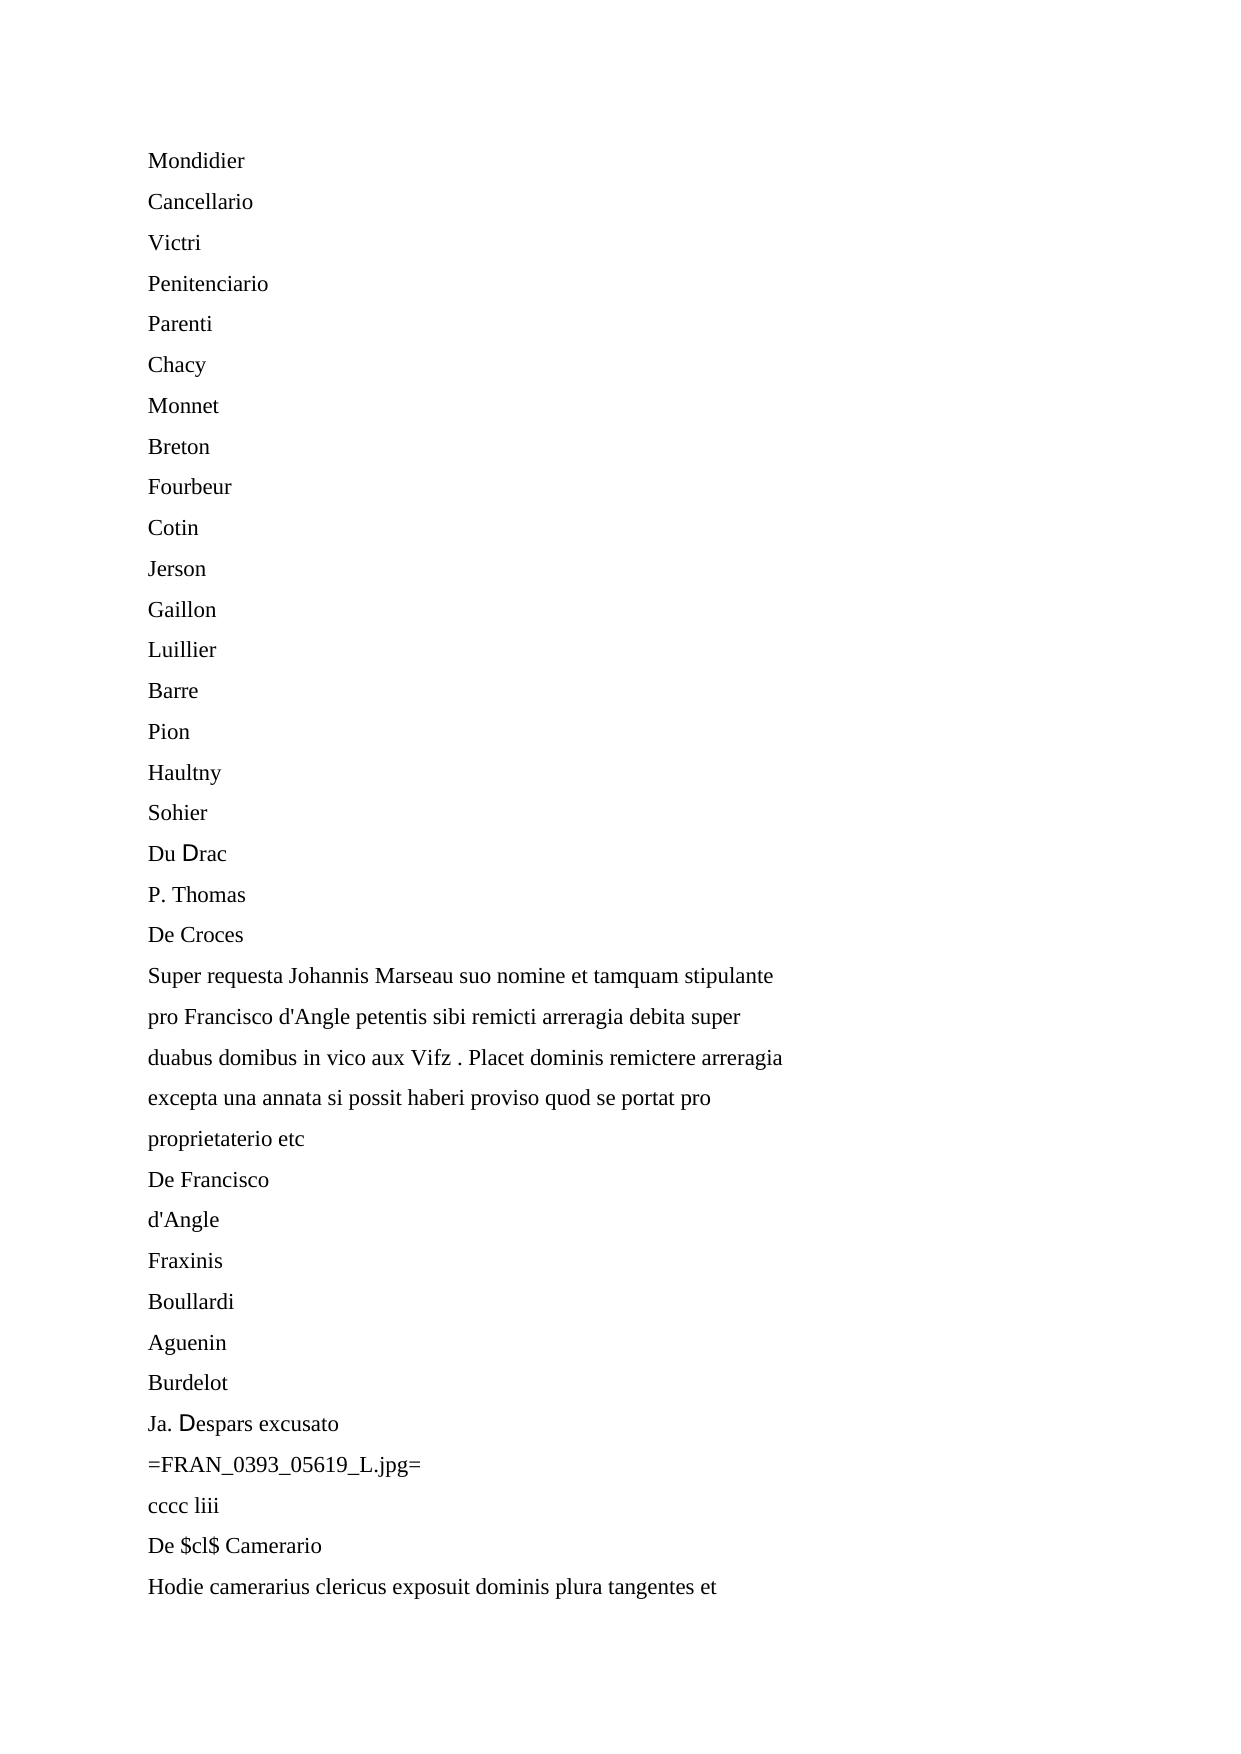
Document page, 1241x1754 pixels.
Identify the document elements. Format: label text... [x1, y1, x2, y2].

text Jerson [148, 555, 1093, 581]
text Hodie camerarius clericus exposuit dominis plura tangentes et [148, 1573, 1093, 1599]
text Ja. ᗞespars excusato [148, 1410, 1093, 1437]
text =FRAN_0393_05619_L.jpg= [148, 1451, 1093, 1477]
text Burdelot [148, 1369, 1093, 1396]
text Victri [148, 229, 1093, 255]
text Penitenciario [148, 270, 1093, 296]
text De Francisco [148, 1166, 1093, 1192]
text proprietaterio etc [148, 1125, 1093, 1151]
text Breton [148, 433, 1093, 459]
text duabus domibus in vico aux Vifz . Placet dominis remictere arreragia [148, 1044, 1093, 1070]
text Pion [148, 718, 1093, 744]
text De $cl$ Camerario [148, 1532, 1093, 1559]
text Gaillon [148, 596, 1093, 622]
text Super requesta Johannis Marseau suo nomine et tamquam stipulante [148, 962, 1093, 988]
text Mondidier [148, 148, 1093, 174]
text De Croces [148, 921, 1093, 948]
text Du ᗞrac [148, 840, 1093, 866]
text Cotin [148, 514, 1093, 541]
text Luillier [148, 636, 1093, 663]
text Chacy [148, 351, 1093, 378]
text Aguenin [148, 1329, 1093, 1355]
text Parenti [148, 311, 1093, 337]
text Boullardi [148, 1288, 1093, 1314]
text Monnet [148, 392, 1093, 418]
text Fraxinis [148, 1247, 1093, 1274]
text Sohier [148, 799, 1093, 826]
text cccc liii [148, 1492, 1093, 1518]
text d'Angle [148, 1207, 1093, 1233]
text excepta una annata si possit haberi proviso quod se portat pro [148, 1084, 1093, 1111]
text pro Francisco d'Angle petentis sibi remicti arreragia debita super [148, 1003, 1093, 1029]
text Cancellario [148, 188, 1093, 215]
text P. Thomas [148, 881, 1093, 907]
text Fourbeur [148, 473, 1093, 500]
text Haultny [148, 758, 1093, 785]
text Barre [148, 677, 1093, 703]
